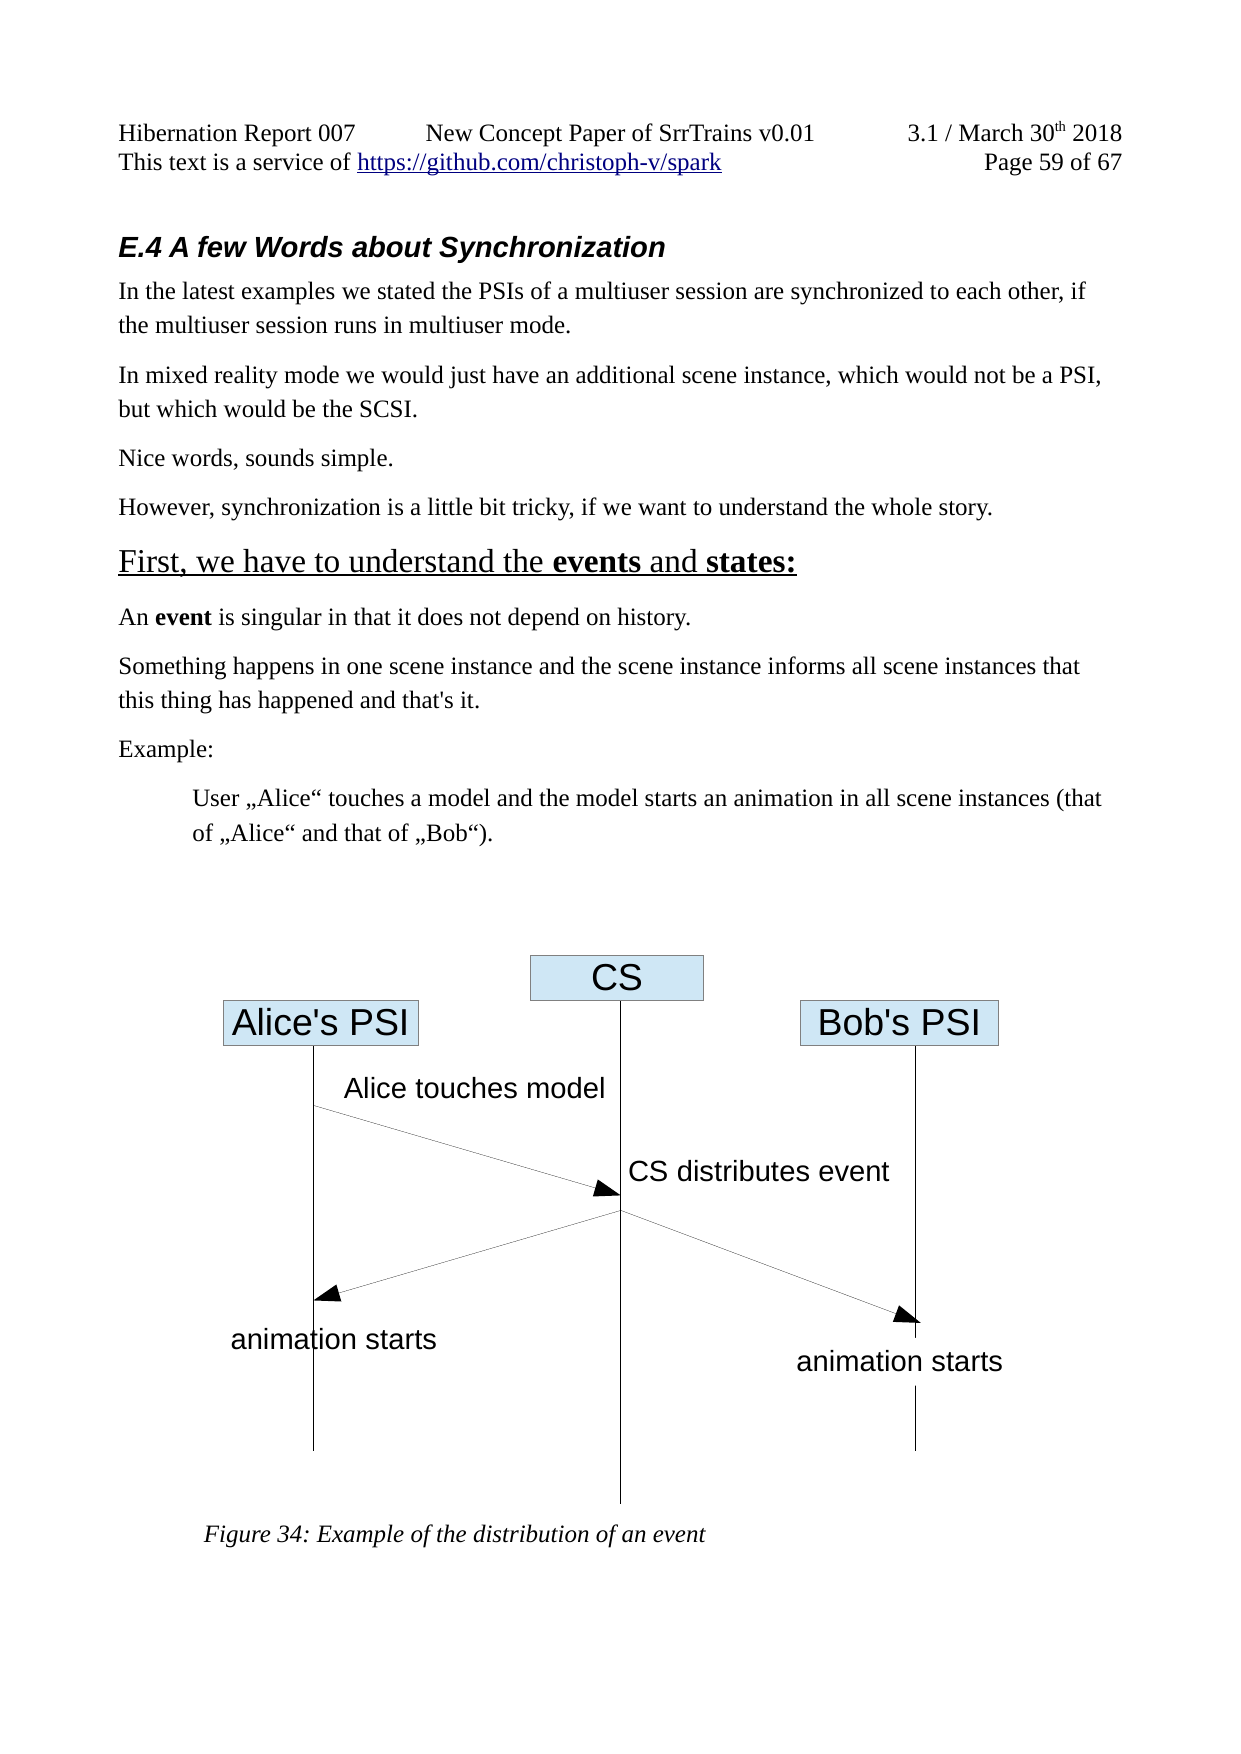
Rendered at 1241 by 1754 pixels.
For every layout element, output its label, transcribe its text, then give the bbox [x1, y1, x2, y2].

text An event is singular in that it does not depend on history. [118, 602, 1122, 631]
text In mixed reality mode we would just have an additional scene instance, which would not be a PSI, but which would be the SCSI. [118, 360, 1122, 423]
text Something happens in one scene instance and the scene instance informs all scene instances that this thing has happened and that's it. [118, 651, 1122, 714]
text Figure 34: Example of the distribution of an event [204, 929, 1036, 1548]
text Nice words, sounds simple. [118, 443, 1122, 472]
text Example: [118, 734, 1122, 763]
text First, we have to understand the events and states: [118, 541, 1122, 580]
text In the latest examples we stated the PSIs of a multiuser session are synchronized to each other, if the multiuser session runs in multiuser mode. [118, 276, 1122, 339]
text However, synchronization is a little bit tricky, if we want to understand the whole story. [118, 492, 1122, 521]
text User „Alice“ touches a model and the model starts an animation in all scene instances (that of „Alice“ and that of „Bob“). [192, 783, 1122, 847]
subtitle E.4 A few Words about Synchronization [118, 230, 1122, 264]
